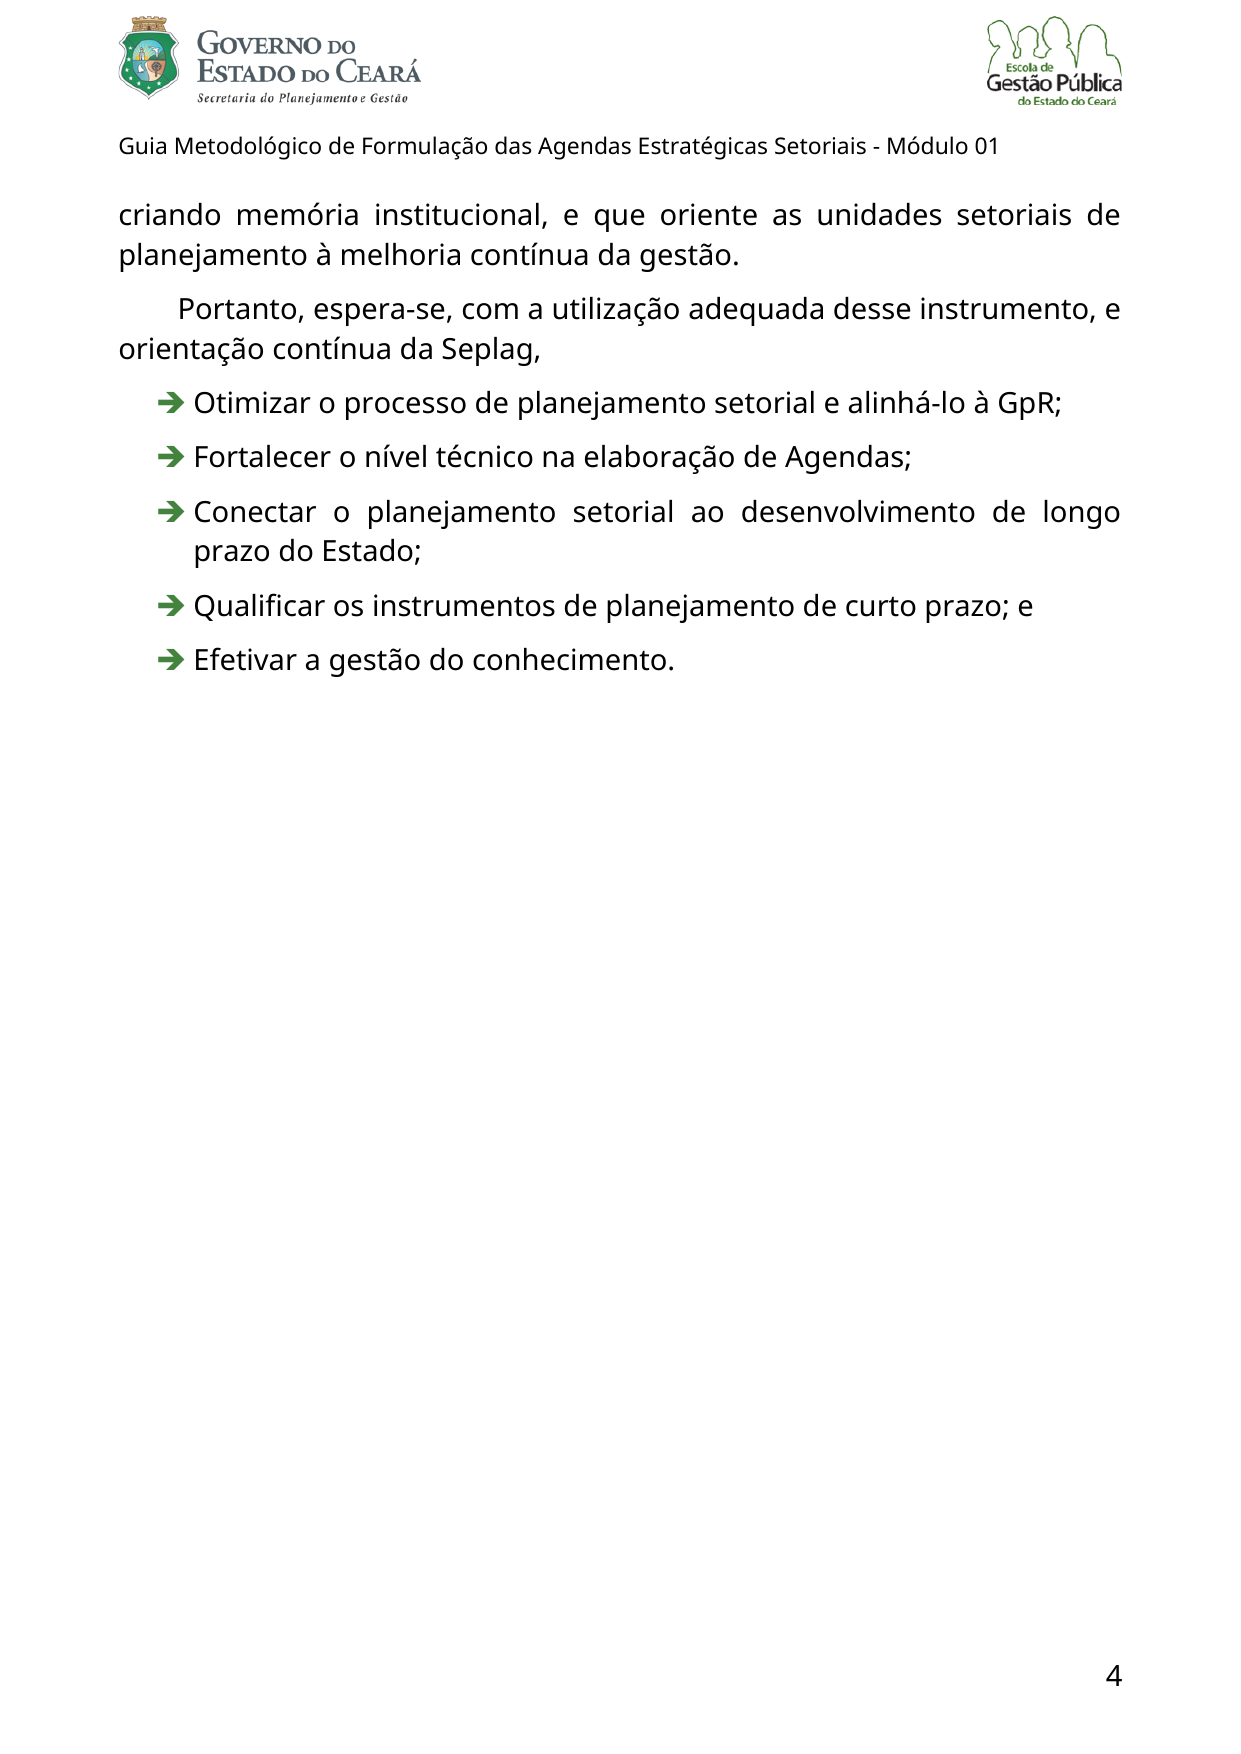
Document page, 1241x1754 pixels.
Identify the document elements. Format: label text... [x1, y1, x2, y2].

list Efetivar a gestão do conhecimento. [156, 639, 1122, 679]
list Fortalecer o nível técnico na elaboração de Agendas; [156, 437, 1122, 476]
text Portanto, espera-se, com a utilização adequada desse instrumento, e orientação contínua da Seplag, [118, 288, 1122, 368]
text criando memória institucional, e que oriente as unidades setoriais de planejamento à melhoria contínua da gestão. [118, 194, 1122, 274]
list Otimizar o processo de planejamento setorial e alinhá-lo à GpR; [156, 382, 1122, 422]
picture [118, 16, 1122, 105]
list Qualificar os instrumentos de planejamento de curto prazo; e [156, 585, 1122, 624]
list Conectar o planejamento setorial ao desenvolvimento de longo prazo do Estado; [156, 491, 1122, 570]
